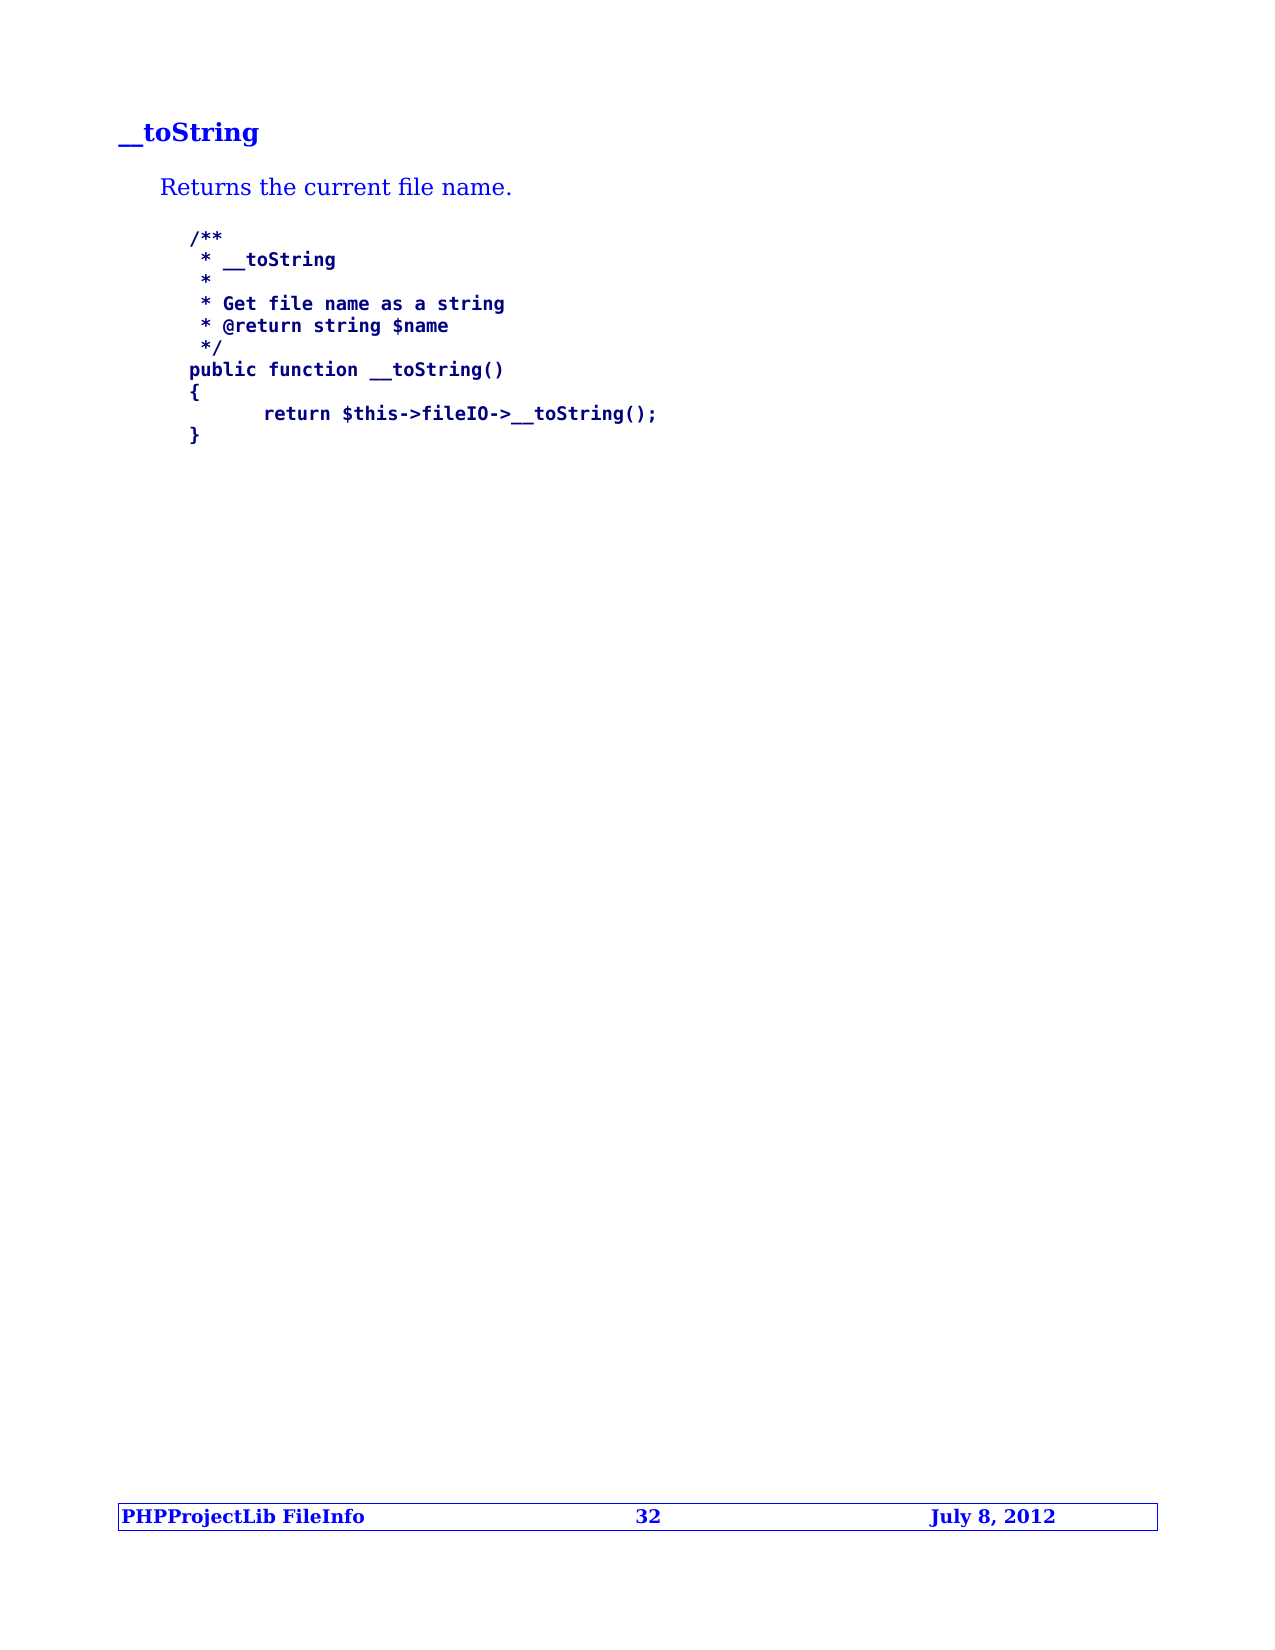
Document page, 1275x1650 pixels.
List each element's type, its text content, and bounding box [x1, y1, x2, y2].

list public function __toString() [189, 359, 1157, 381]
list return $this->fileIO->__toString(); [189, 402, 1157, 424]
list { [189, 381, 1157, 402]
list * [189, 271, 1157, 293]
list */ [189, 337, 1157, 359]
list * Get file name as a string [189, 293, 1157, 315]
text Returns the current file name. [159, 174, 1157, 201]
list } [189, 424, 1157, 446]
title __toString [118, 118, 1157, 147]
list /** [189, 227, 1157, 249]
list * @return string $name [189, 315, 1157, 337]
list * __toString [189, 249, 1157, 271]
